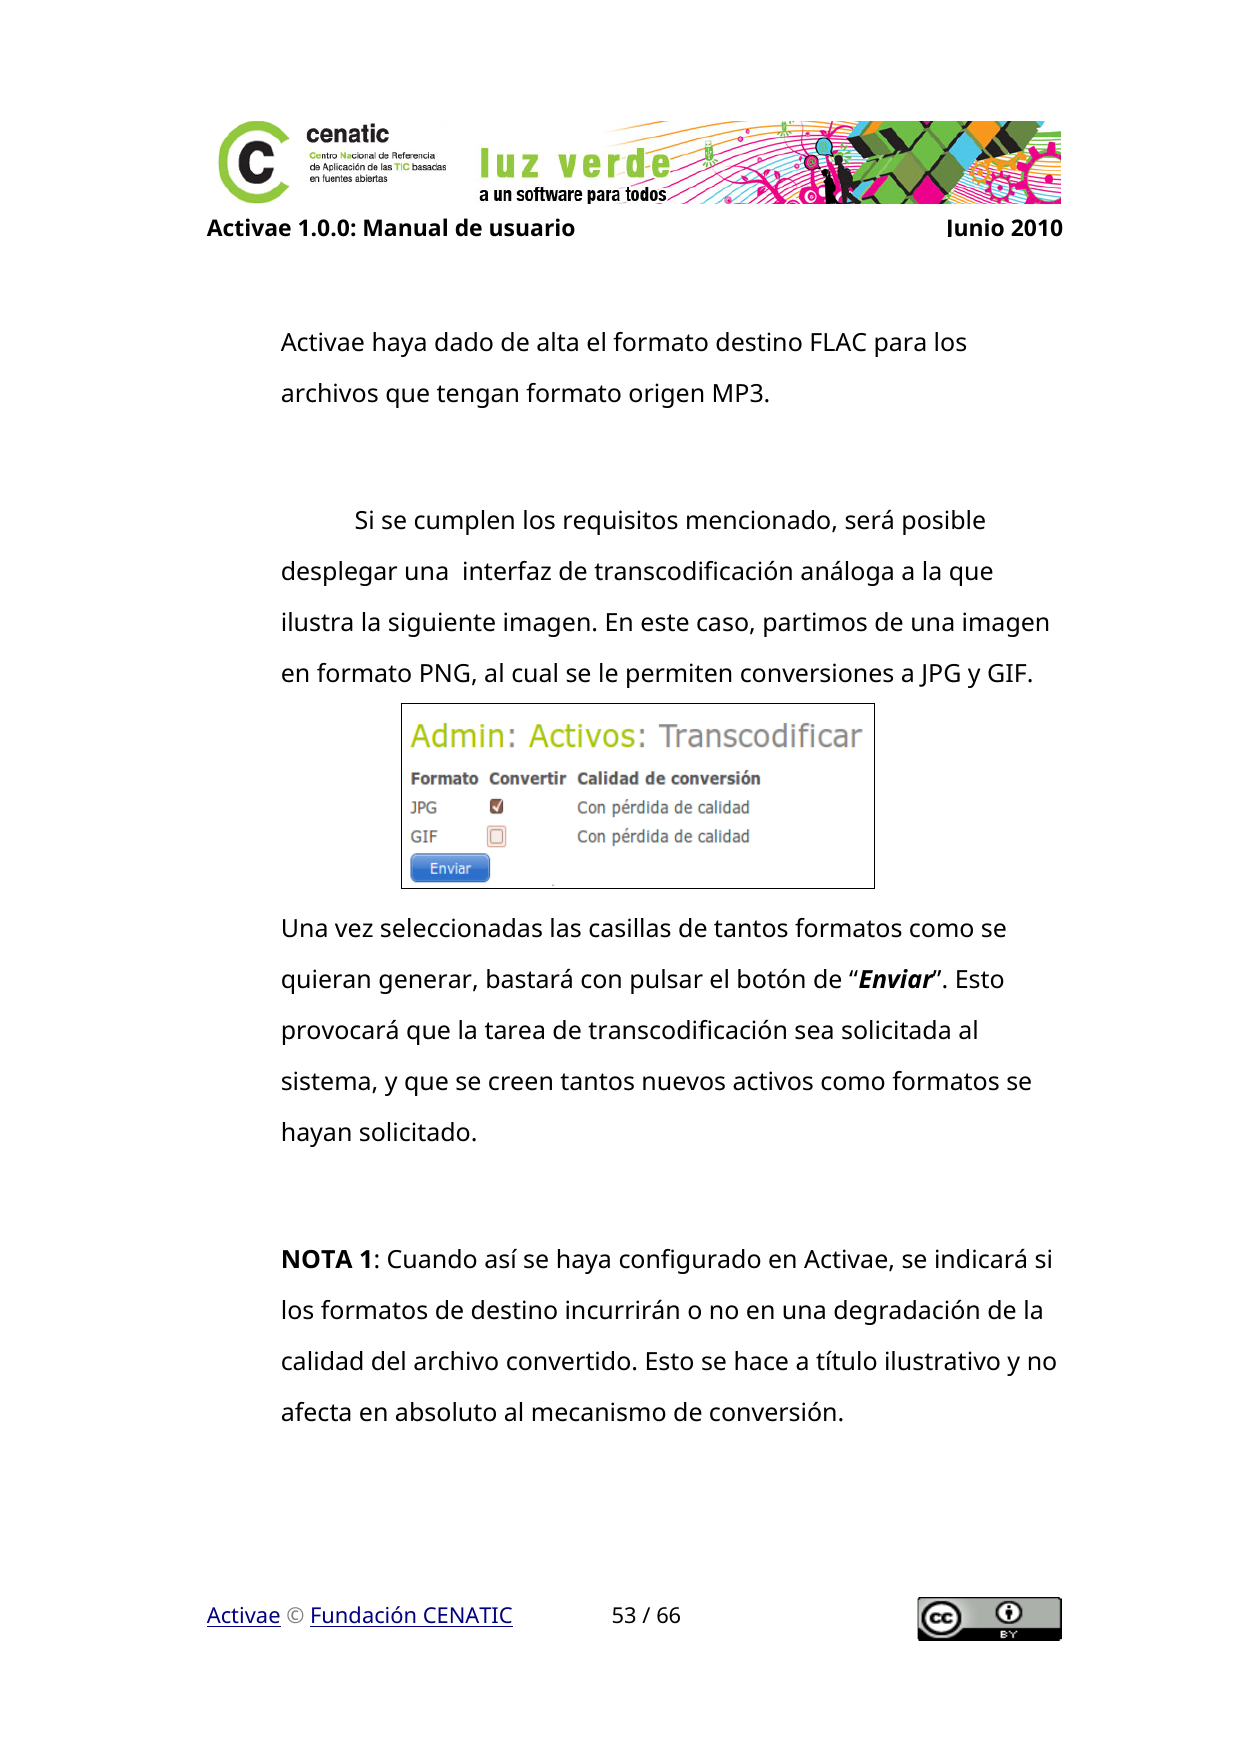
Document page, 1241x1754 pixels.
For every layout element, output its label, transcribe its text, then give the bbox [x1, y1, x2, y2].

text NOTA 1: Cuando así se haya configurado en Activae, se indicará si los formatos de destino incurrirán o no en una degradación de la calidad del archivo convertido. Esto se hace a título ilustrativo y no afecta en absoluto al mecanismo de conversión. [281, 1241, 1063, 1429]
text Una vez seleccionadas las casillas de tantos formatos como se quieran generar, bastará con pulsar el botón de “Enviar”. Esto provocará que la tarea de transcodificación sea solicitada al sistema, y que se creen tantos nuevos activos como formatos se hayan solicitado. [281, 910, 1063, 1148]
picture [917, 1597, 1062, 1641]
text Si se cumplen los requisitos mencionado, será posible desplegar una interfaz de transcodificación análoga a la que ilustra la siguiente imagen. En este caso, partimos de una imagen en formato PNG, al cual se le permiten conversiones a JPG y GIF. [281, 503, 1063, 690]
picture [211, 121, 1061, 204]
text Activae haya dado de alta el formato destino FLAC para los archivos que tengan formato origen MP3. [281, 325, 1063, 410]
picture [403, 705, 872, 886]
